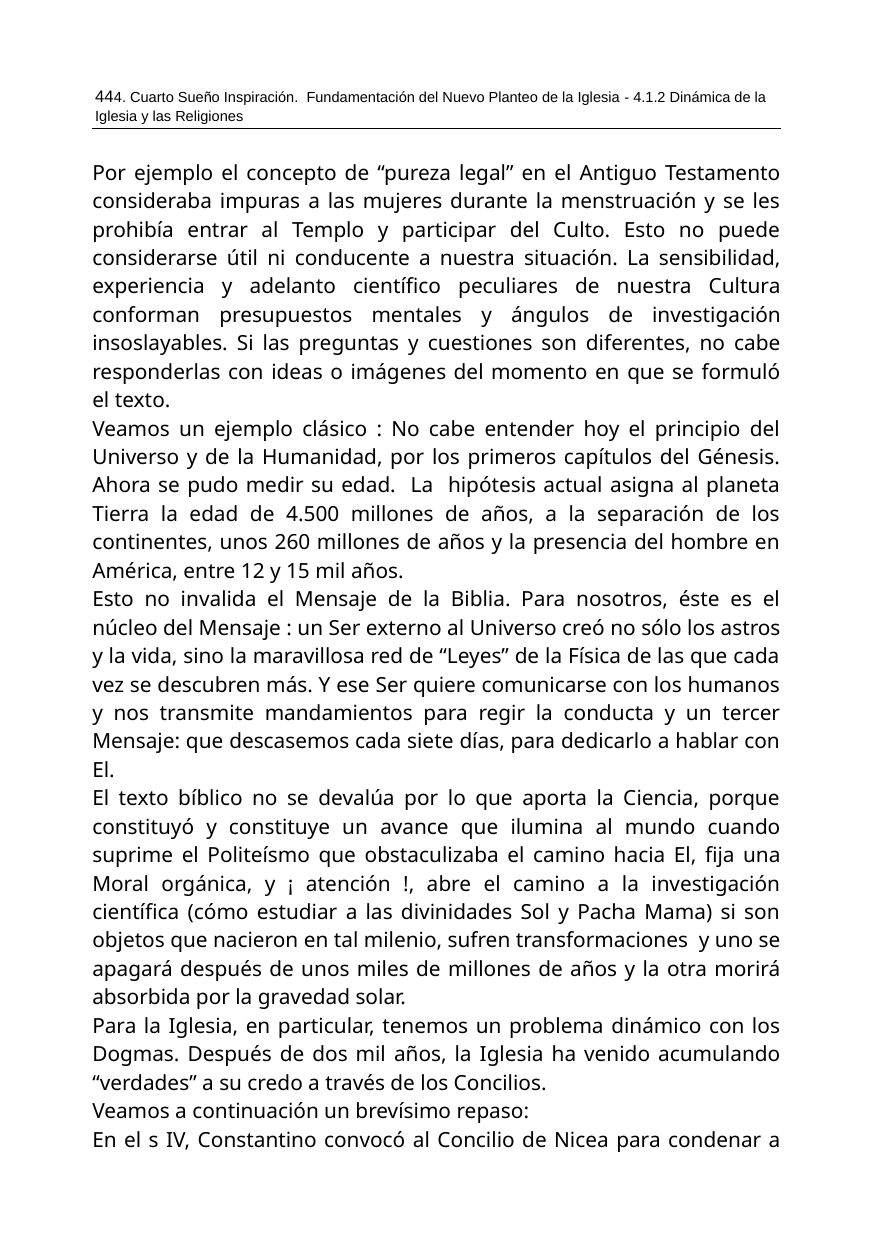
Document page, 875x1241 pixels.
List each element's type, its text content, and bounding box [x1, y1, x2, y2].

text El texto bíblico no se devalúa por lo que aporta la Ciencia, porque constituyó y constituye un avance que ilumina al mundo cuando suprime el Politeísmo que obstaculizaba el camino hacia El, fija una Moral orgánica, y ¡ atención !, abre el camino a la investigación científica (cómo estudiar a las divinidades Sol y Pacha Mama) si son objetos que nacieron en tal milenio, sufren transformaciones y uno se apagará después de unos miles de millones de años y la otra morirá absorbida por la gravedad solar. [92, 783, 781, 1011]
text Por ejemplo el concepto de “pureza legal” en el Antiguo Testamento consideraba impuras a las mujeres durante la menstruación y se les prohibía entrar al Templo y participar del Culto. Esto no puede considerarse útil ni conducente a nuestra situación. La sensibilidad, experiencia y adelanto científico peculiares de nuestra Cultura conforman presupuestos mentales y ángulos de investigación insoslayables. Si las preguntas y cuestiones son diferentes, no cabe responderlas con ideas o imágenes del momento en que se formuló el texto. [92, 158, 781, 414]
text Veamos un ejemplo clásico : No cabe entender hoy el principio del Universo y de la Humanidad, por los primeros capítulos del Génesis. Ahora se pudo medir su edad. La hipótesis actual asigna al planeta Tierra la edad de 4.500 millones de años, a la separación de los continentes, unos 260 millones de años y la presencia del hombre en América, entre 12 y 15 mil años. [92, 414, 781, 584]
text En el s IV, Constantino convocó al Concilio de Nicea para condenar a [92, 1125, 781, 1153]
text Veamos a continuación un brevísimo repaso: [92, 1096, 781, 1125]
text Esto no invalida el Mensaje de la Biblia. Para nosotros, éste es el núcleo del Mensaje : un Ser externo al Universo creó no sólo los astros y la vida, sino la maravillosa red de “Leyes” de la Física de las que cada vez se descubren más. Y ese Ser quiere comunicarse con los humanos y nos transmite mandamientos para regir la conducta y un tercer Mensaje: que descasemos cada siete días, para dedicarlo a hablar con El. [92, 584, 781, 783]
text Para la Iglesia, en particular, tenemos un problema dinámico con los Dogmas. Después de dos mil años, la Iglesia ha venido acumulando “verdades” a su credo a través de los Concilios. [92, 1011, 781, 1096]
